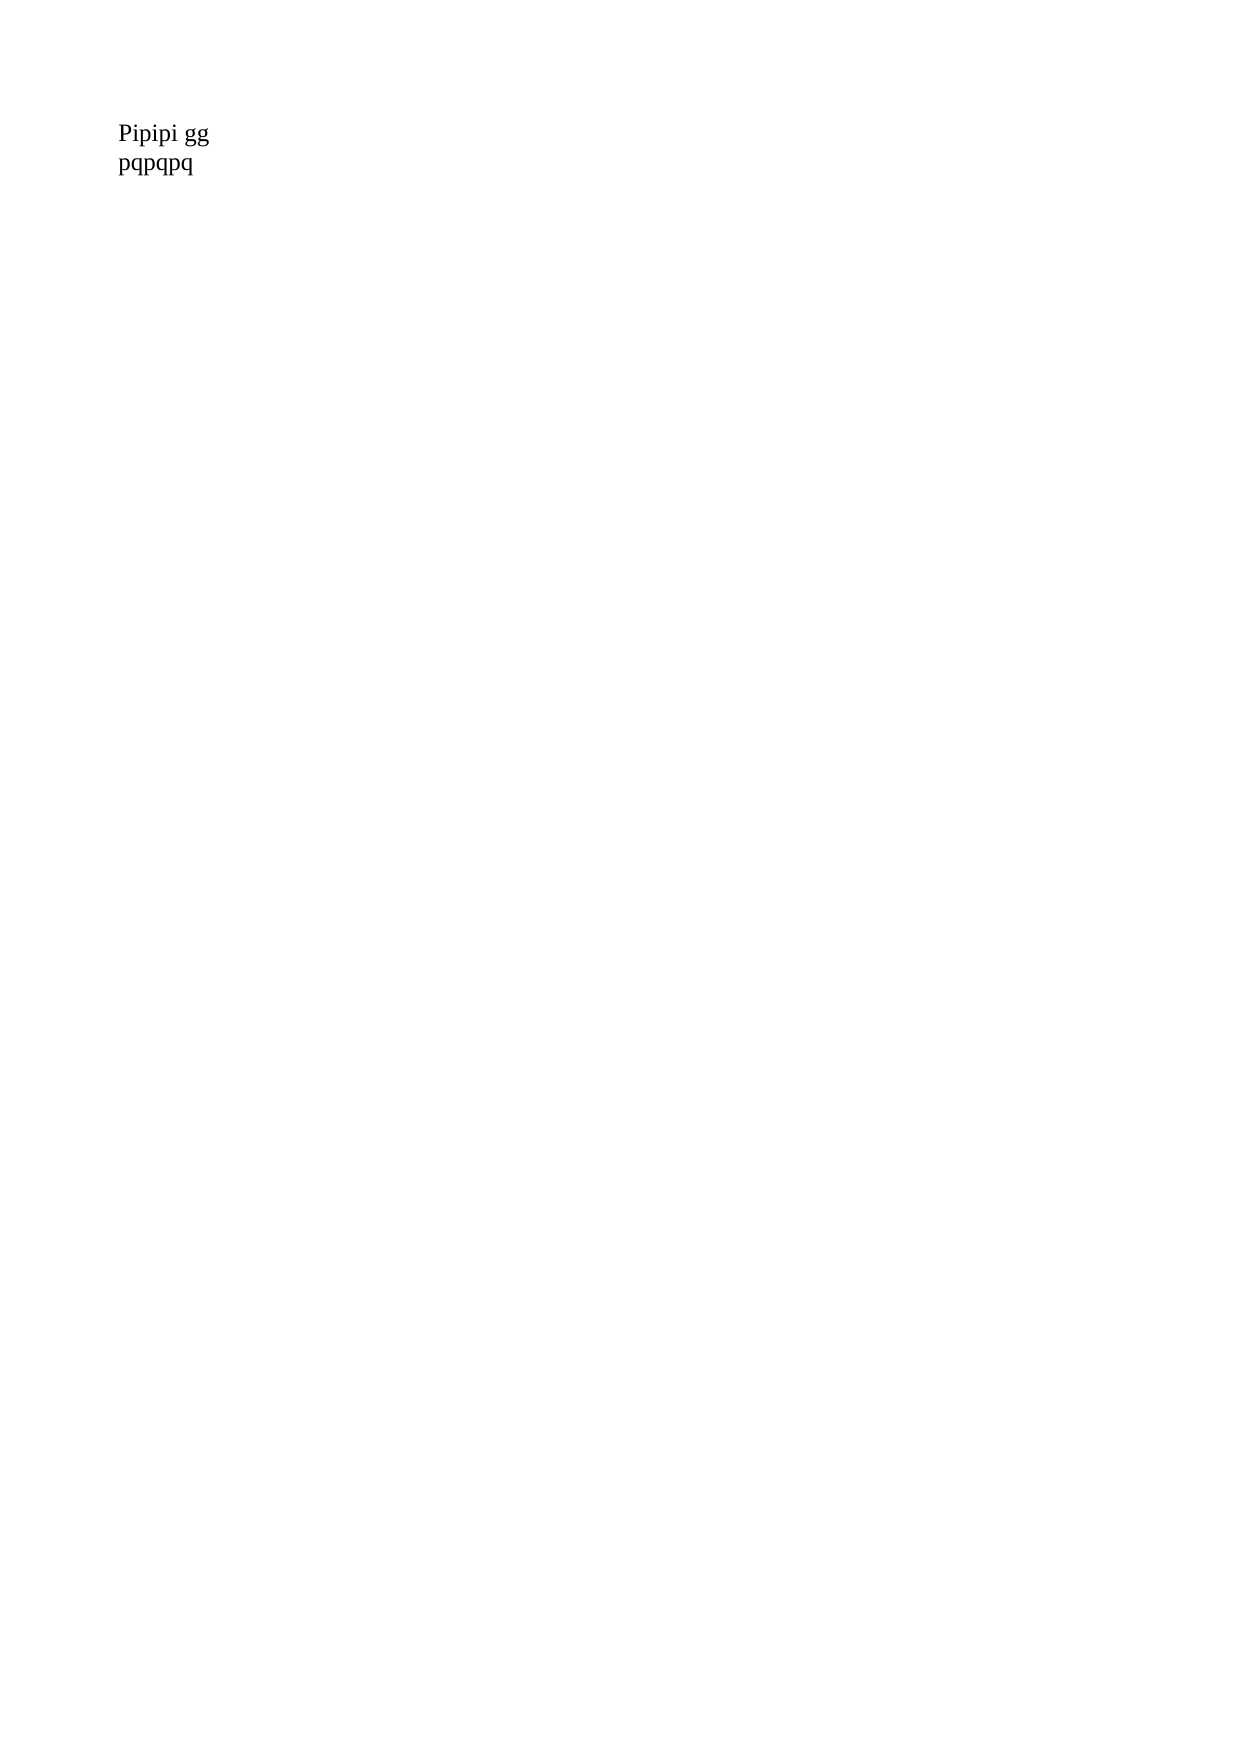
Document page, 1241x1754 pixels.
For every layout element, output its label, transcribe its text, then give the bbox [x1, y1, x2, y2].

text Pipipi gg [118, 118, 1122, 147]
text pqpqpq [118, 147, 1122, 176]
